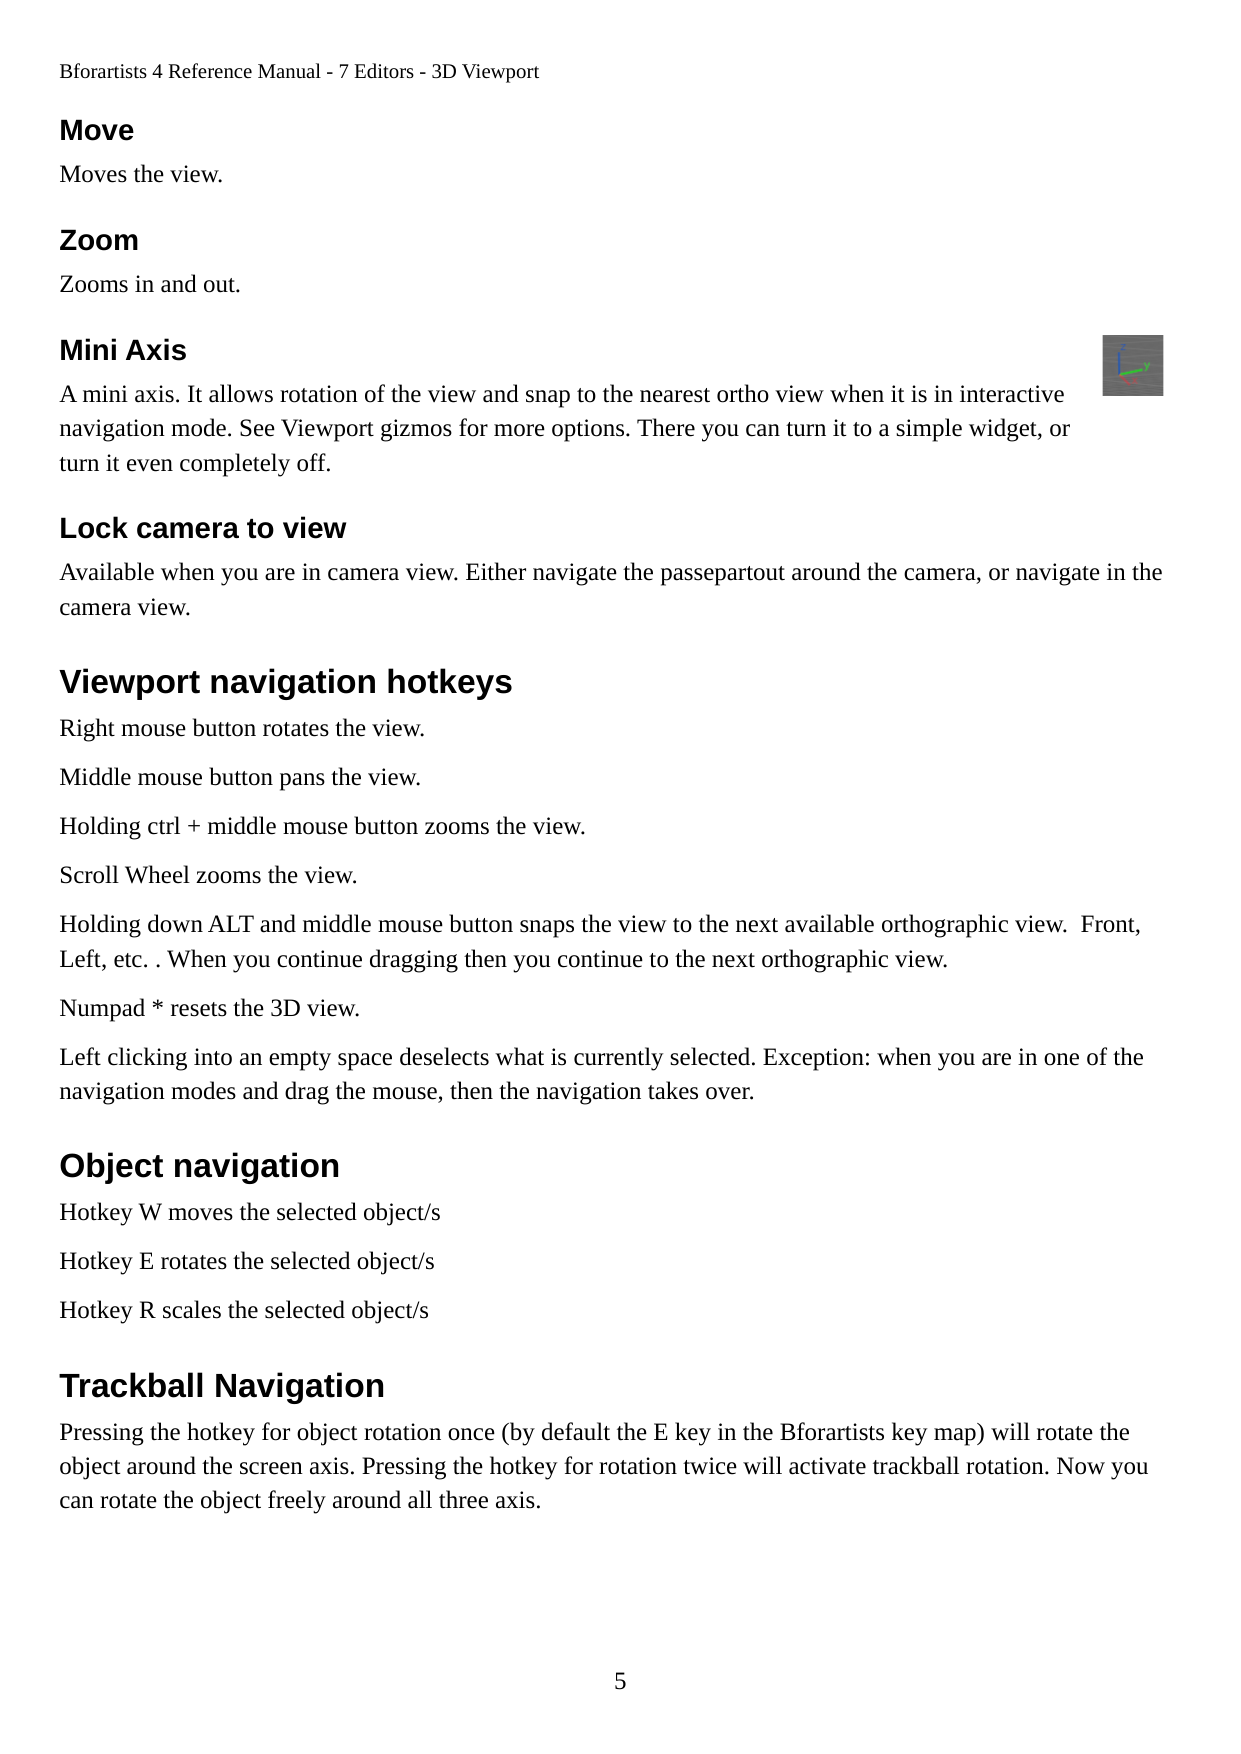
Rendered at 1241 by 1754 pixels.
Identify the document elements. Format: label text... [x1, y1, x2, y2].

text Zooms in and out. [59, 269, 1181, 297]
text Middle mouse button pans the view. [59, 762, 1181, 791]
text Pressing the hotkey for object rotation once (by default the E key in the Bforartists key map) will rotate the object around the screen axis. Pressing the hotkey for rotation twice will activate trackball rotation. Now you can rotate the object freely around all three axis. [59, 1417, 1181, 1514]
subtitle Object navigation [59, 1146, 1181, 1185]
text Holding ctrl + middle mouse button zooms the view. [59, 811, 1181, 840]
text Hotkey E rotates the selected object/s [59, 1246, 1181, 1275]
text Holding down ALT and middle mouse button snaps the view to the next available orthographic view. Front, Left, etc. . When you continue dragging then you continue to the next orthographic view. [59, 909, 1181, 972]
text Numpad * resets the 3D view. [59, 993, 1181, 1022]
text Scroll Wheel zooms the view. [59, 860, 1181, 889]
text Hotkey W moves the selected object/s [59, 1197, 1181, 1226]
subtitle Lock camera to view [59, 511, 1181, 545]
text Hotkey R scales the selected object/s [59, 1296, 1181, 1324]
subtitle Mini Axis [59, 332, 1181, 366]
text A mini axis. It allows rotation of the view and snap to the nearest ortho view when it is in interactive navigation mode. See Viewport gizmos for more options. There you can turn it to a simple widget, or turn it even completely off. [59, 379, 1181, 476]
subtitle Viewport navigation hotkeys [59, 662, 1181, 701]
subtitle Move [59, 113, 1181, 146]
text Left clicking into an empty space deselects what is currently selected. Exception: when you are in one of the navigation modes and drag the mouse, then the navigation takes over. [59, 1042, 1181, 1105]
text Moves the view. [59, 159, 1181, 188]
subtitle Zoom [59, 222, 1181, 256]
subtitle Trackball Navigation [59, 1365, 1181, 1404]
text Available when you are in camera view. Either navigate the passepartout around the camera, or navigate in the camera view. [59, 557, 1181, 621]
picture [1102, 335, 1164, 396]
text Right mouse button rotates the view. [59, 713, 1181, 742]
